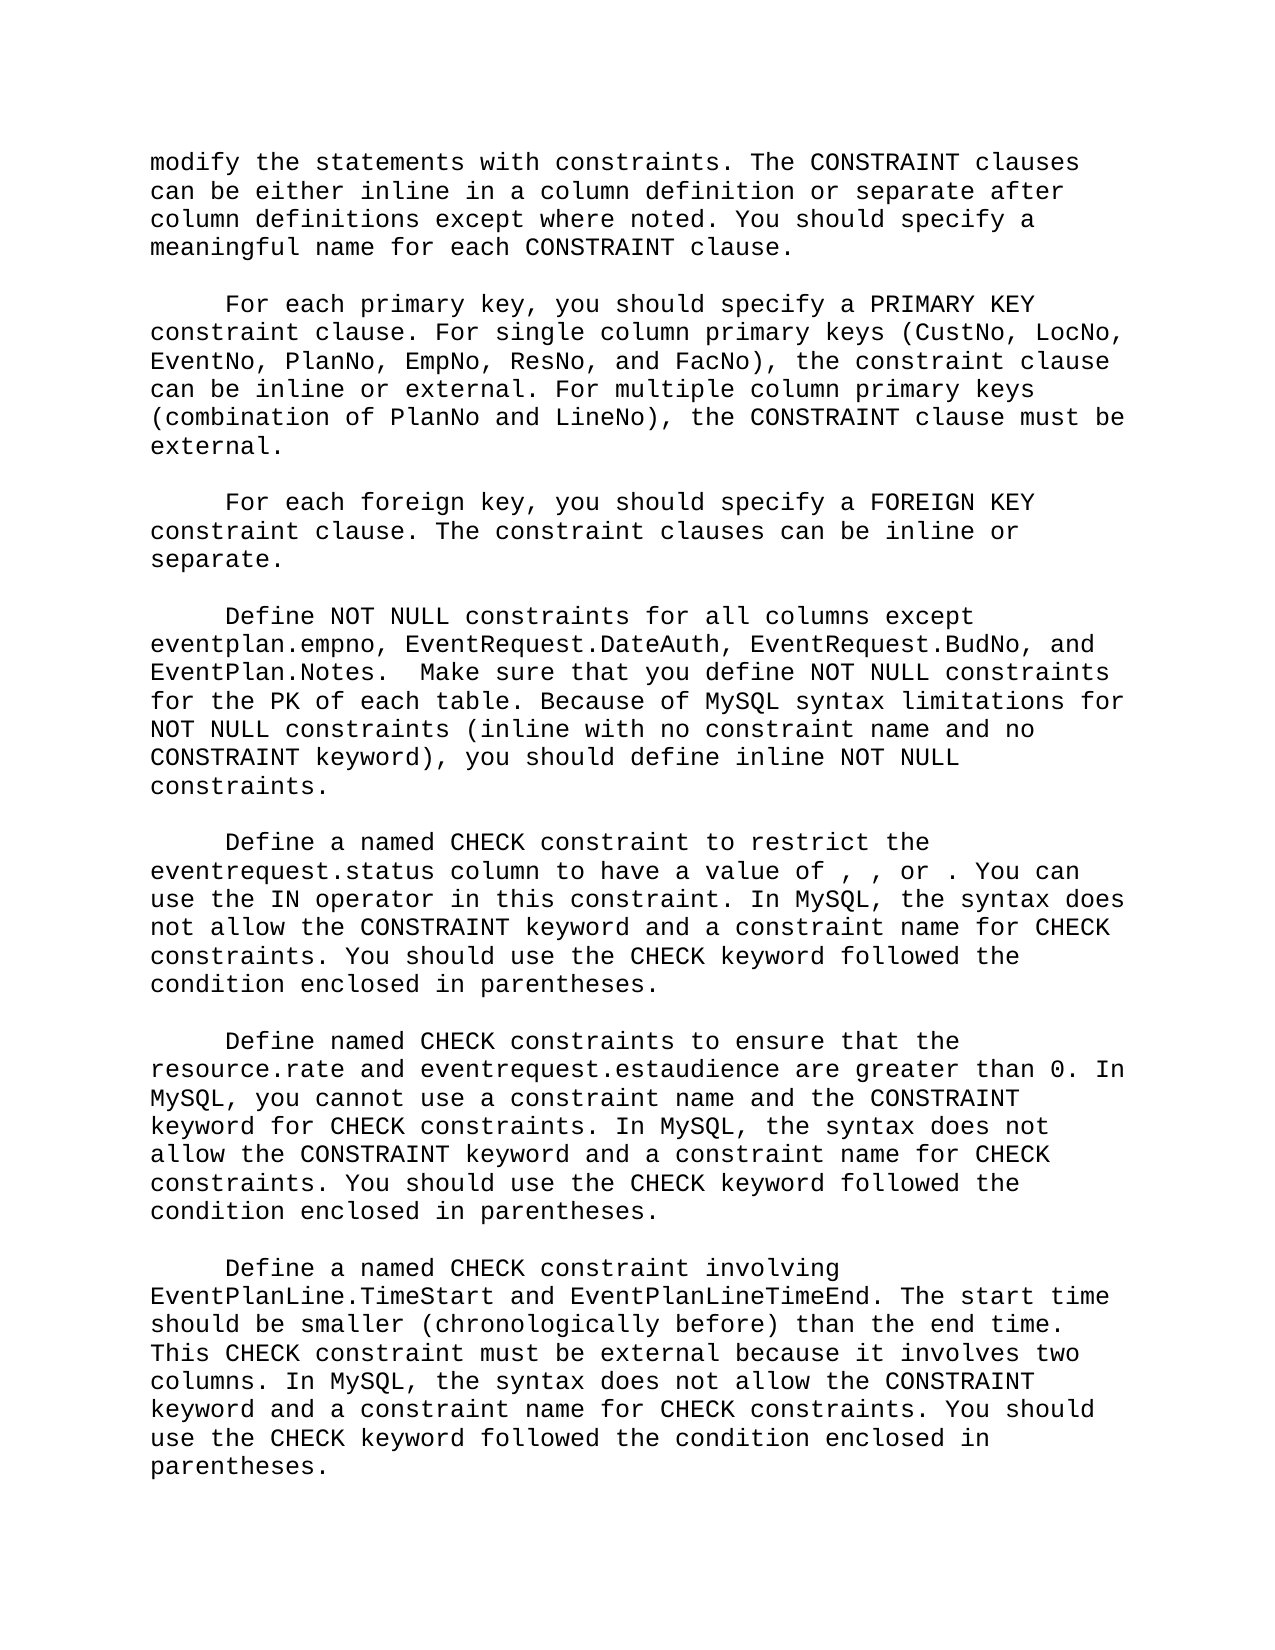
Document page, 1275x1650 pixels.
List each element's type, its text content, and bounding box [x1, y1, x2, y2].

text Define a named CHECK constraint to restrict the eventrequest.status column to have a value of , , or . You can use the IN operator in this constraint. In MySQL, the syntax does not allow the CONSTRAINT keyword and a constraint name for CHECK constraints. You should use the CHECK keyword followed the condition enclosed in parentheses. [150, 830, 1125, 1000]
text Define a named CHECK constraint involving EventPlanLine.TimeStart and EventPlanLineTimeEnd. The start time should be smaller (chronologically before) than the end time. This CHECK constraint must be external because it involves two columns. In MySQL, the syntax does not allow the CONSTRAINT keyword and a constraint name for CHECK constraints. You should use the CHECK keyword followed the condition enclosed in parentheses. [150, 1255, 1125, 1482]
text Define named CHECK constraints to ensure that the resource.rate and eventrequest.estaudience are greater than 0. In MySQL, you cannot use a constraint name and the CONSTRAINT keyword for CHECK constraints. In MySQL, the syntax does not allow the CONSTRAINT keyword and a constraint name for CHECK constraints. You should use the CHECK keyword followed the condition enclosed in parentheses. [150, 1029, 1125, 1227]
text modify the statements with constraints. The CONSTRAINT clauses can be either inline in a column definition or separate after column definitions except where noted. You should specify a meaningful name for each CONSTRAINT clause. [150, 150, 1125, 263]
text For each foreign key, you should specify a FOREIGN KEY constraint clause. The constraint clauses can be inline or separate. [150, 490, 1125, 575]
text For each primary key, you should specify a PRIMARY KEY constraint clause. For single column primary keys (CustNo, LocNo, EventNo, PlanNo, EmpNo, ResNo, and FacNo), the constraint clause can be inline or external. For multiple column primary keys (combination of PlanNo and LineNo), the CONSTRAINT clause must be external. [150, 292, 1125, 462]
text Define NOT NULL constraints for all columns except eventplan.empno, EventRequest.DateAuth, EventRequest.BudNo, and EventPlan.Notes. Make sure that you define NOT NULL constraints for the PK of each table. Because of MySQL syntax limitations for NOT NULL constraints (inline with no constraint name and no CONSTRAINT keyword), you should define inline NOT NULL constraints. [150, 603, 1125, 802]
